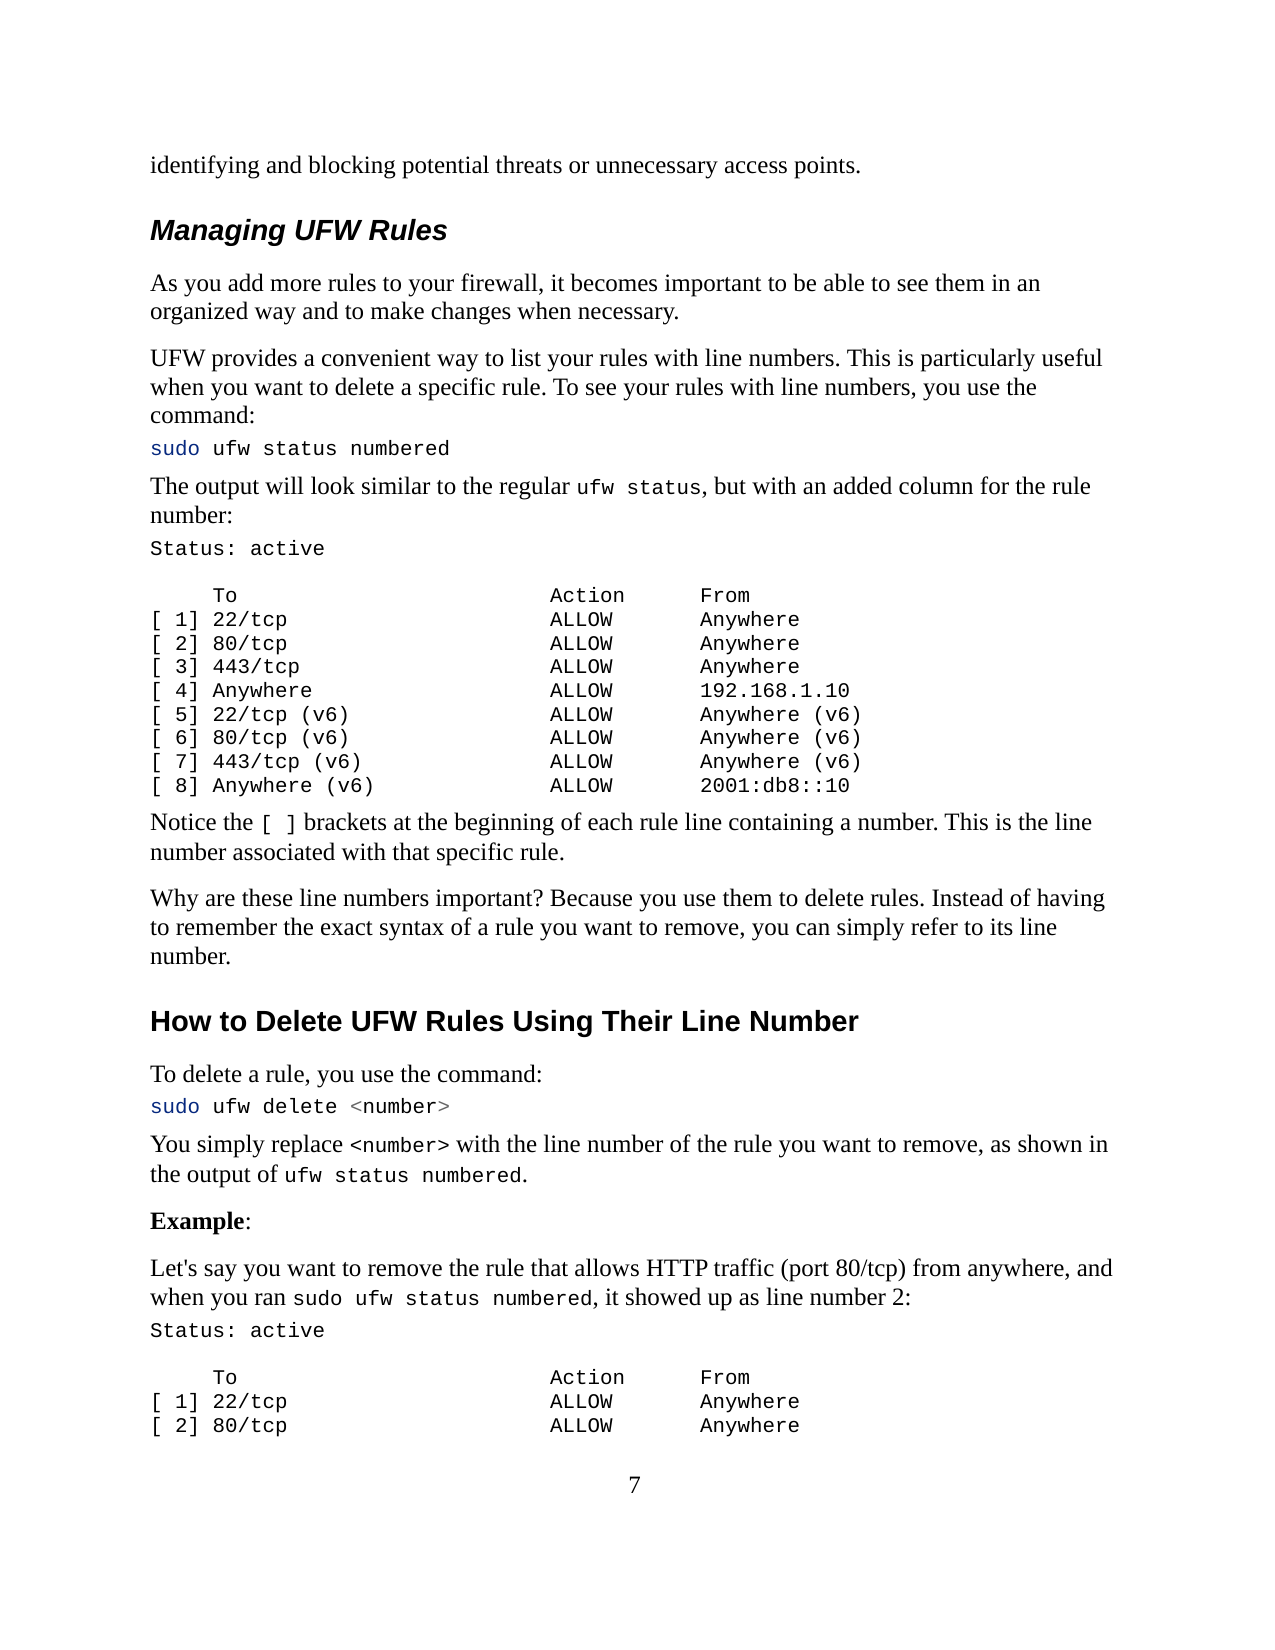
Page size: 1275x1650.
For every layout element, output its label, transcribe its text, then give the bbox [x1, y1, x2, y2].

text [ 7] 443/tcp (v6) ALLOW Anywhere (v6) [150, 751, 1125, 775]
text To Action From [150, 586, 1125, 609]
text [ 4] Anywhere ALLOW 192.168.1.10 [150, 680, 1125, 704]
text [ 3] 443/tcp ALLOW Anywhere [150, 656, 1125, 680]
text [ 1] 22/tcp ALLOW Anywhere [150, 1391, 1125, 1415]
text You simply replace <number> with the line number of the rule you want to remove, as shown in the output of ufw status numbered. [150, 1129, 1125, 1188]
text [ 1] 22/tcp ALLOW Anywhere [150, 609, 1125, 633]
text Why are these line numbers important? Because you use them to delete rules. Instead of having to remember the exact syntax of a rule you want to remove, you can simply refer to its line number. [150, 883, 1125, 970]
text [ 5] 22/tcp (v6) ALLOW Anywhere (v6) [150, 704, 1125, 727]
text As you add more rules to your firewall, it becomes important to be able to see them in an organized way and to make changes when necessary. [150, 268, 1125, 325]
text [ 6] 80/tcp (v6) ALLOW Anywhere (v6) [150, 727, 1125, 751]
text Status: active [150, 538, 1125, 562]
text [ 2] 80/tcp ALLOW Anywhere [150, 633, 1125, 656]
text To delete a rule, you use the command: [150, 1059, 1125, 1087]
text sudo ufw status numbered [150, 438, 1125, 462]
text Example: [150, 1206, 1125, 1235]
text [ 8] Anywhere (v6) ALLOW 2001:db8::10 [150, 775, 1125, 798]
text Notice the [ ] brackets at the beginning of each rule line containing a number. This is the line number associated with that specific rule. [150, 807, 1125, 866]
text sudo ufw delete <number> [150, 1096, 1125, 1120]
text To Action From [150, 1367, 1125, 1391]
text Let's say you want to remove the rule that allows HTTP traffic (port 80/tcp) from anywhere, and when you ran sudo ufw status numbered, it showed up as line number 2: [150, 1253, 1125, 1311]
text The output will look similar to the regular ufw status, but with an added column for the rule number: [150, 471, 1125, 529]
text [ 2] 80/tcp ALLOW Anywhere [150, 1415, 1125, 1438]
subtitle Managing UFW Rules [150, 213, 1125, 246]
text UFW provides a convenient way to list your rules with line numbers. This is particularly useful when you want to delete a specific rule. To see your rules with line numbers, you use the command: [150, 343, 1125, 429]
subtitle How to Delete UFW Rules Using Their Line Number [150, 1004, 1125, 1037]
text Status: active [150, 1320, 1125, 1344]
text identifying and blocking potential threats or unnecessary access points. [150, 150, 1125, 179]
